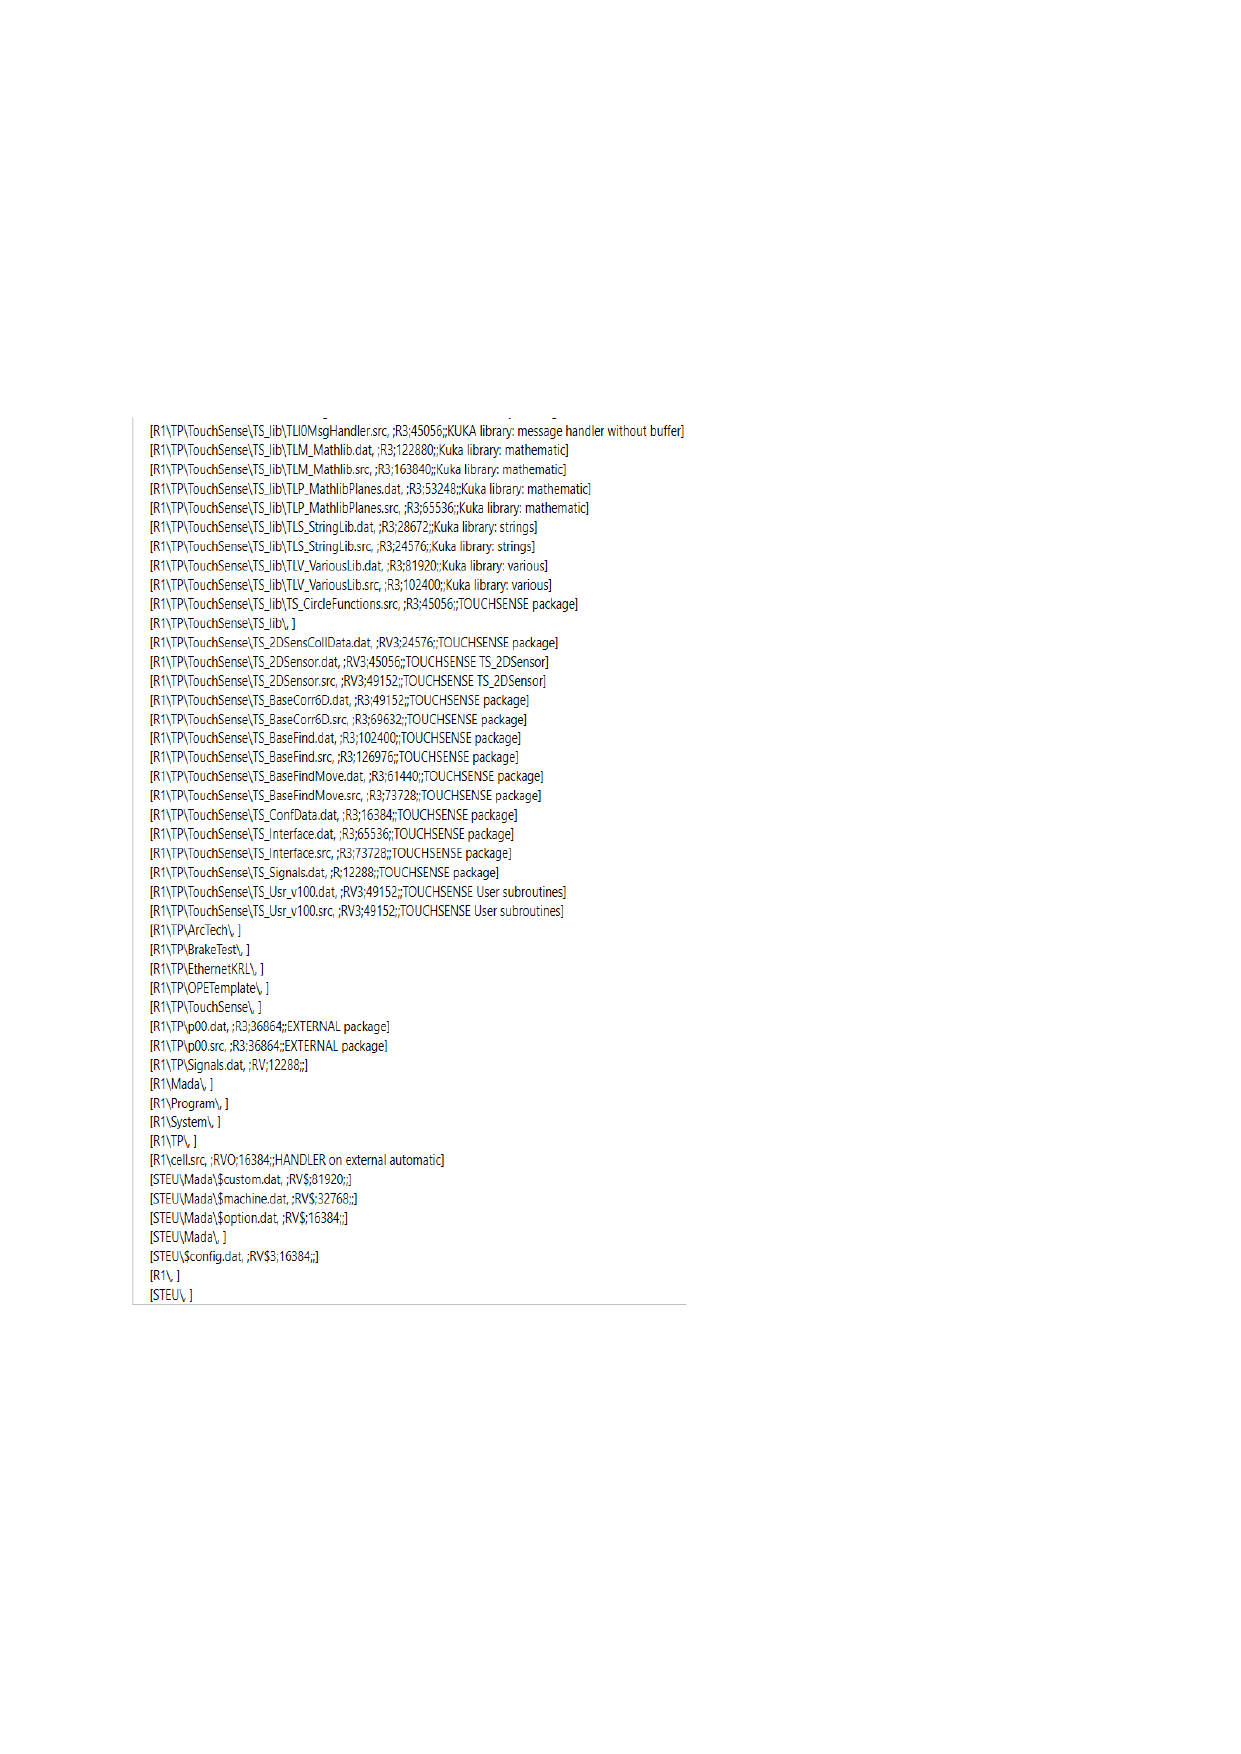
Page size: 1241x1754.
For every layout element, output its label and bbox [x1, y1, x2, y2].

picture [132, 418, 687, 1305]
